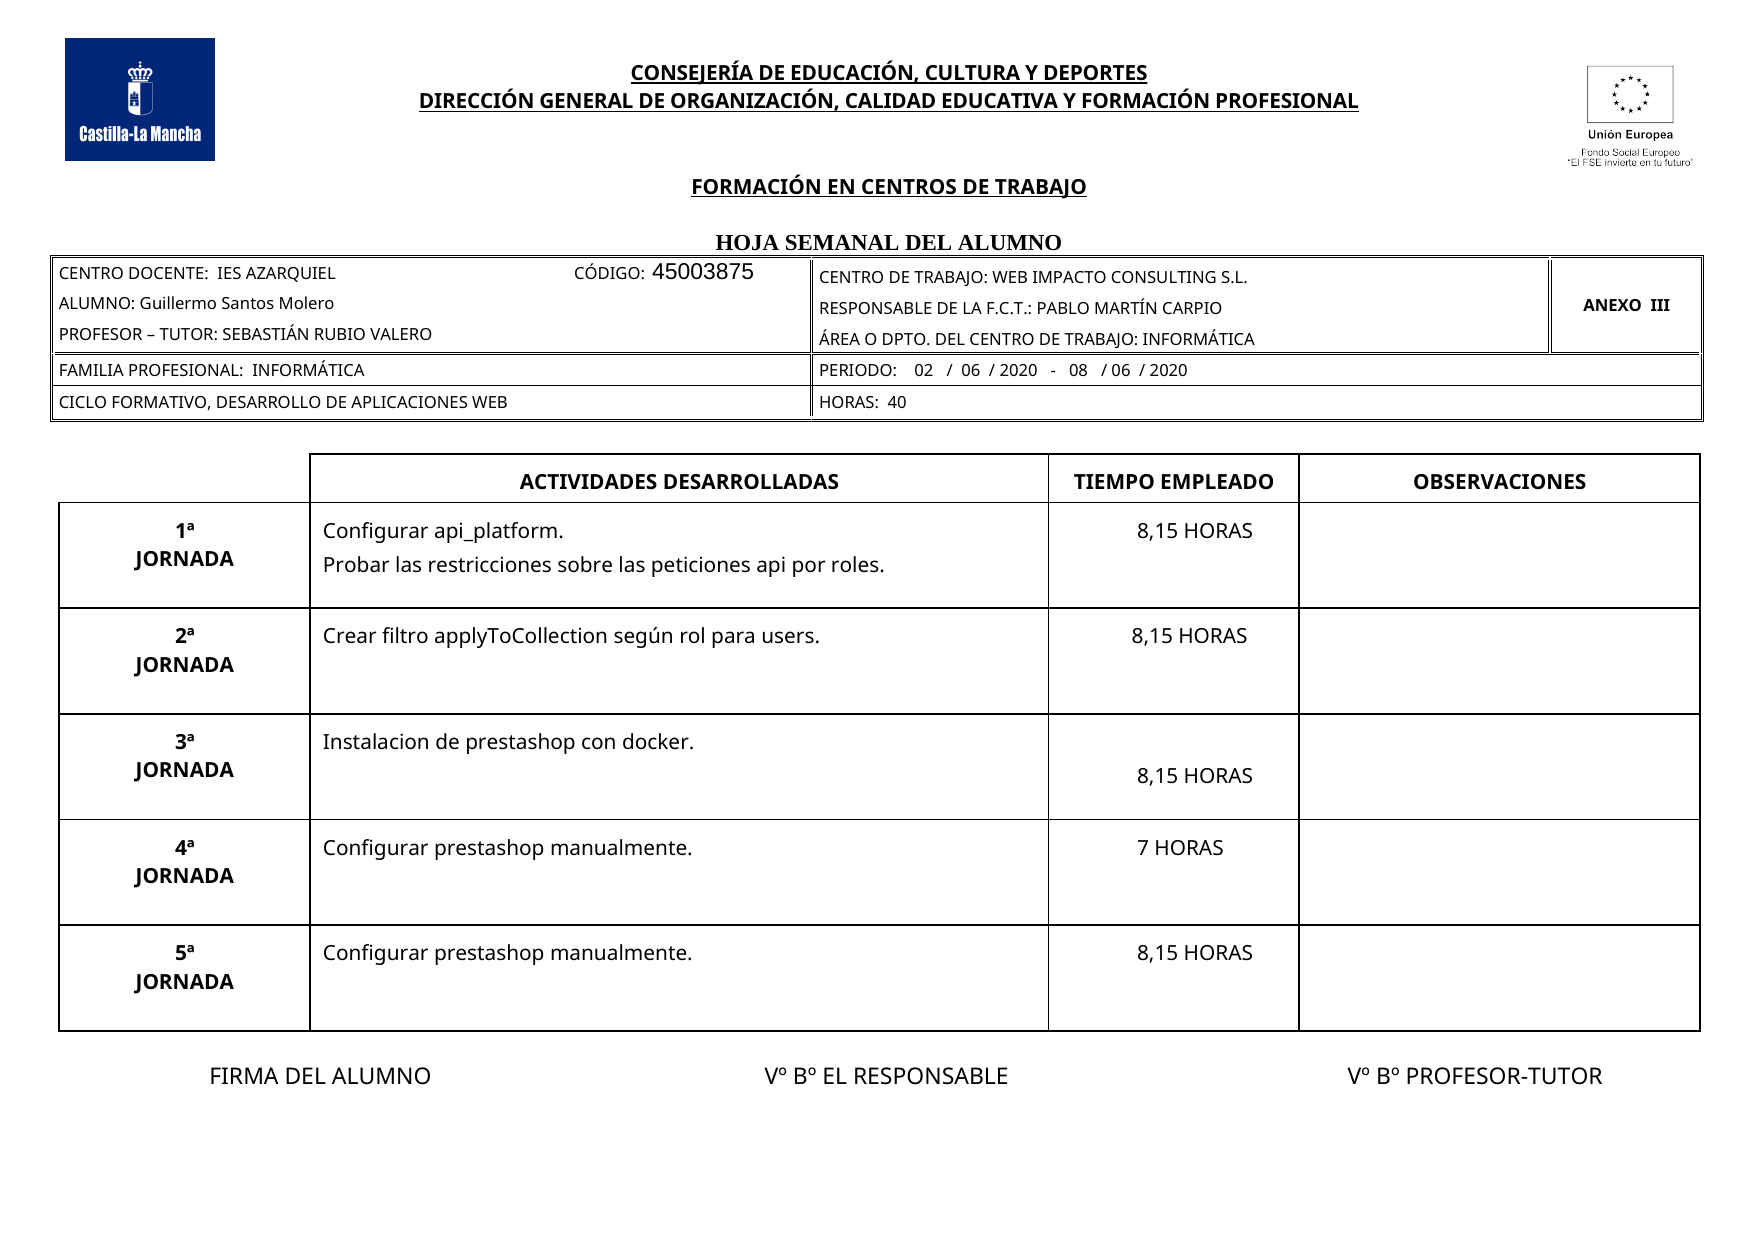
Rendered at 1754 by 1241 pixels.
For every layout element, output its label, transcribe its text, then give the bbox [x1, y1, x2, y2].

table_cell [1300, 926, 1699, 1030]
table_cell Configurar prestashop manualmente. [311, 820, 1048, 924]
table_cell 7 HORAS [1049, 820, 1298, 924]
picture [65, 38, 215, 161]
table_cell Configurar prestashop manualmente. [311, 926, 1048, 1030]
table_cell [1300, 715, 1699, 818]
table_cell Crear filtro applyToCollection según rol para users. [311, 609, 1048, 713]
table_cell [1300, 503, 1699, 607]
text FIRMA DEL ALUMNO Vº Bº EL RESPONSABLE Vº Bº PROFESOR-TUTOR [209, 1060, 1718, 1091]
table_cell Configurar api_platform. Probar las restricciones sobre las peticiones api por roles. [311, 503, 1048, 607]
table_cell 8,15 HORAS [1049, 609, 1298, 713]
table_cell 8,15 HORAS [1049, 715, 1298, 818]
table_cell 2ª JORNADA [60, 609, 309, 713]
table_cell 4ª JORNADA [60, 820, 309, 924]
picture [1560, 56, 1697, 172]
table_header TIEMPO EMPLEADO [1049, 455, 1298, 502]
table_header [59, 453, 309, 502]
table_header ACTIVIDADES DESARROLLADAS [311, 455, 1048, 502]
table_cell [1300, 820, 1699, 924]
table_header OBSERVACIONES [1300, 455, 1699, 502]
table_cell [1300, 609, 1699, 713]
table_cell 8,15 HORAS [1049, 503, 1298, 607]
table_cell 3ª JORNADA [60, 715, 309, 818]
table_cell 5ª JORNADA [60, 926, 309, 1030]
table_cell 1ª JORNADA [60, 503, 309, 607]
table_cell Instalacion de prestashop con docker. [311, 715, 1048, 818]
table_cell 8,15 HORAS [1049, 926, 1298, 1030]
